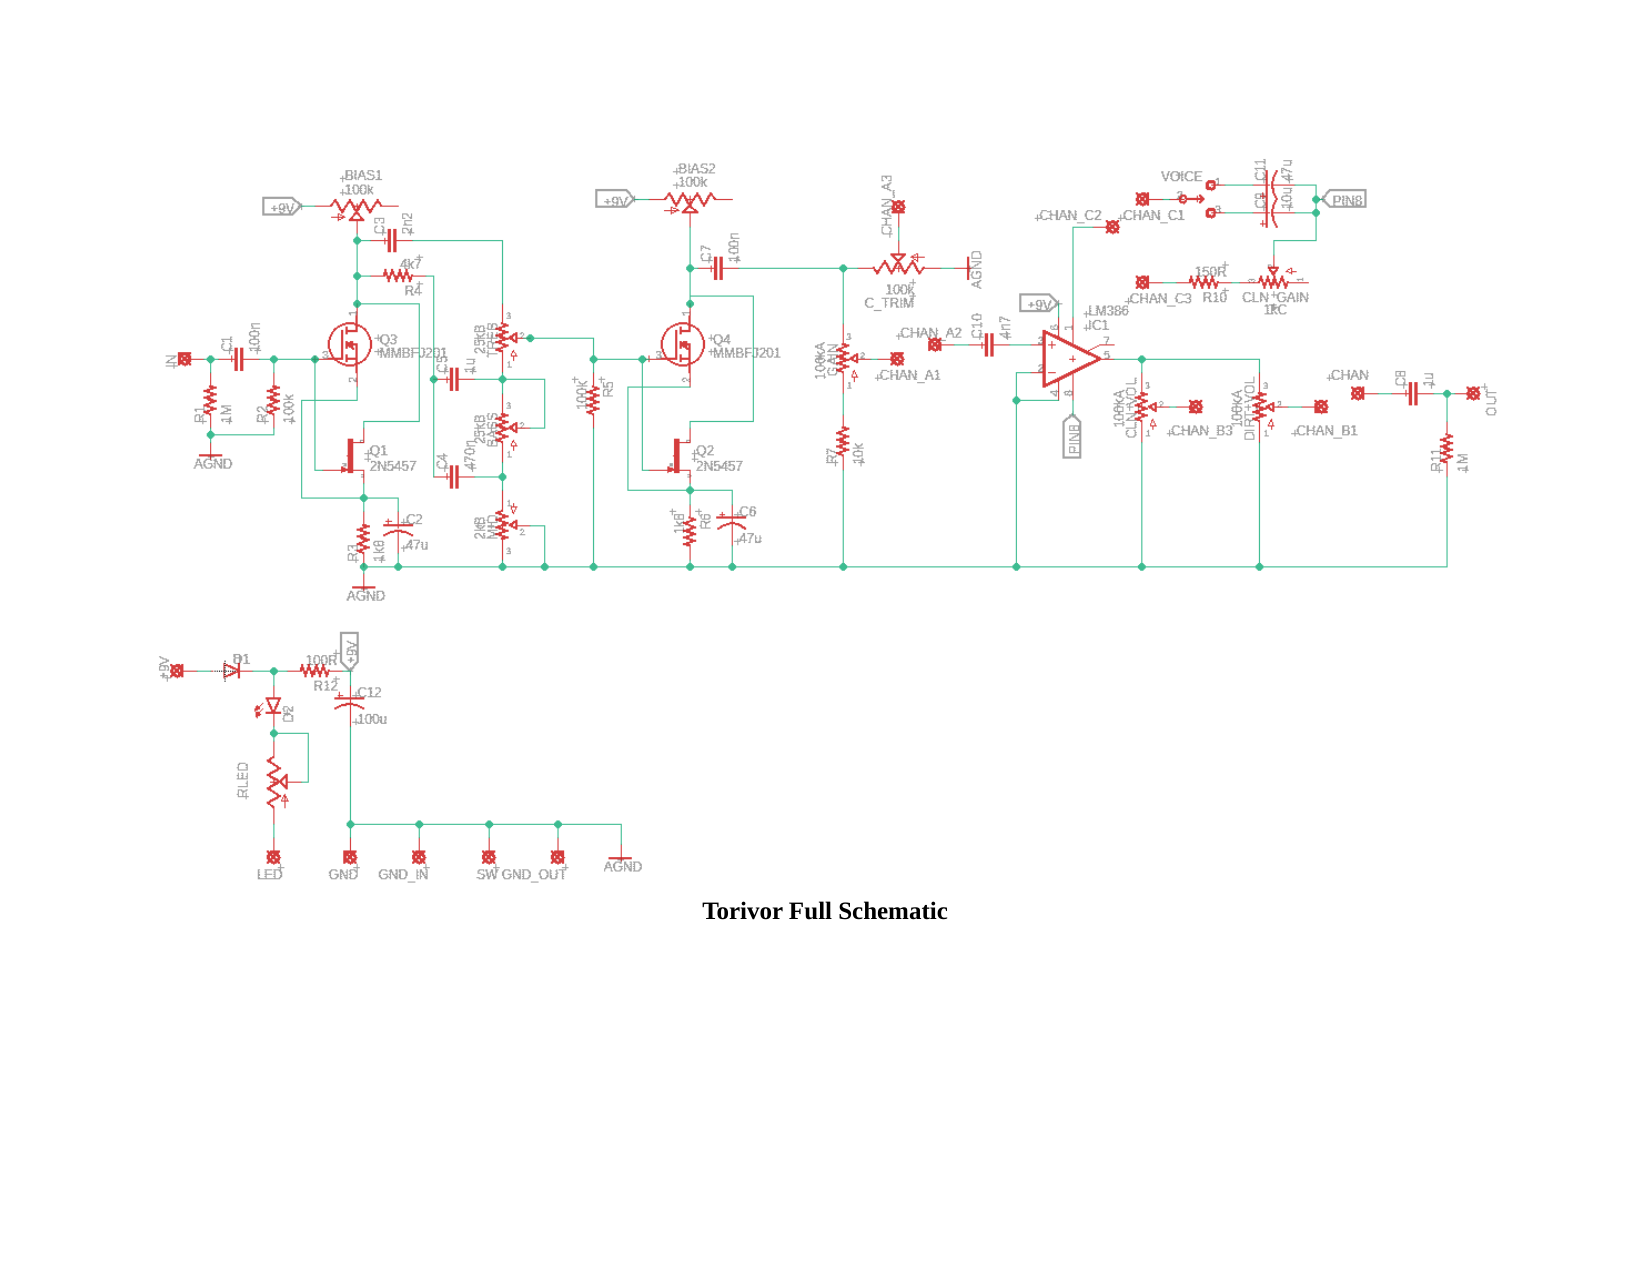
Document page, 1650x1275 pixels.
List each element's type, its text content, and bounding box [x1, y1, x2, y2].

text Torivor Full Schematic [118, 896, 1532, 925]
picture [118, 118, 1532, 896]
